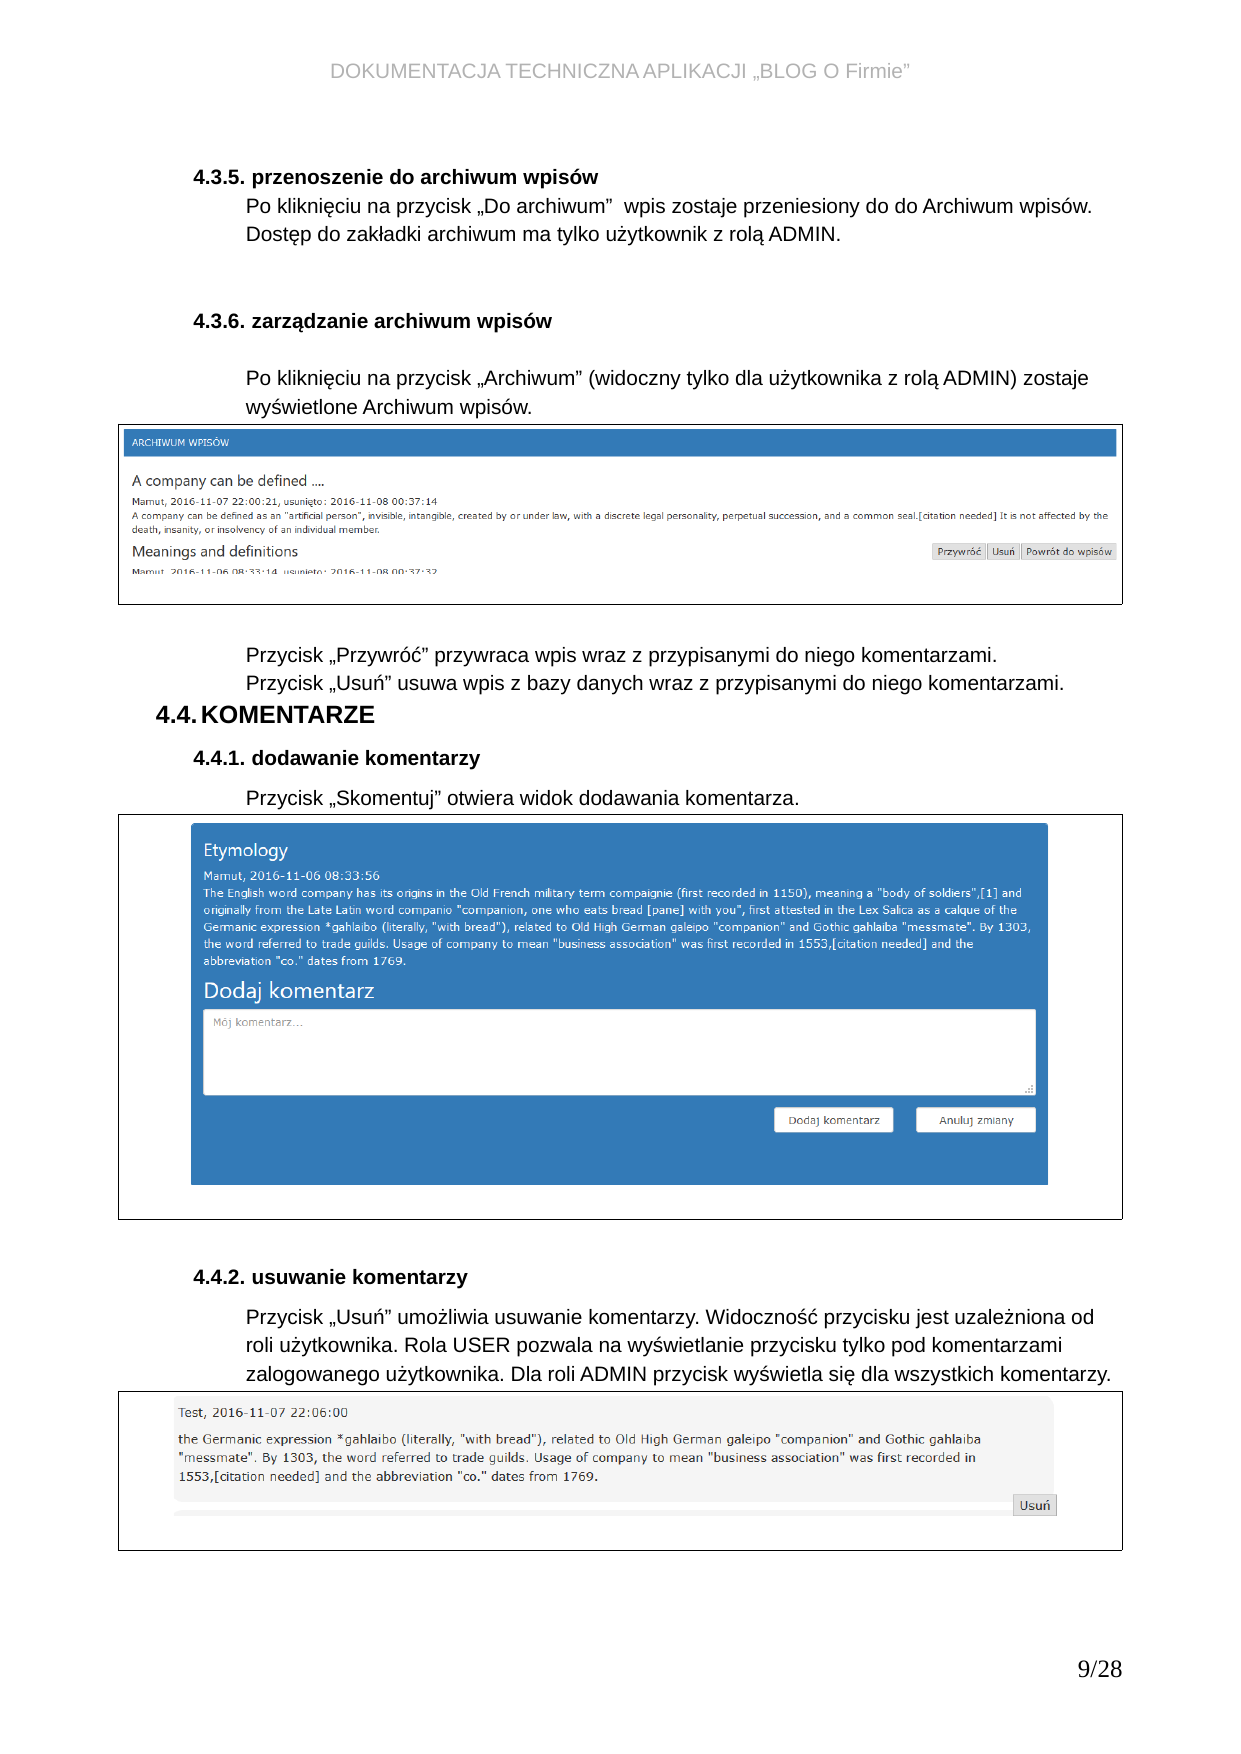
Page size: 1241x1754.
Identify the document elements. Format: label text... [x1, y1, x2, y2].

picture [184, 820, 1057, 1185]
table_header [119, 815, 1122, 1219]
list Przycisk „Skomentuj” otwiera widok dodawania komentarza. [193, 785, 1122, 809]
list Przenoszenie do archiwum wpisów [193, 165, 1122, 189]
list zarządzanie archiwum wpisów [193, 308, 1122, 332]
picture [123, 429, 1117, 574]
list Dodawanie komentarzy [193, 745, 1122, 769]
list Przycisk „Usuń” umożliwia usuwanie komentarzy. Widoczność przycisku jest uzależniona od roli użytkownika. Rola USER pozwala na wyświetlanie przycisku tylko pod komentarzami zalogowanego użytkownika. Dla roli ADMIN przycisk wyświetla się dla wszystkich komentarzy. [193, 1304, 1122, 1386]
list Usuwanie Komentarzy [193, 1264, 1122, 1288]
list Przycisk „Usuń” usuwa wpis z bazy danych wraz z przypisanymi do niego komentarzami. [193, 671, 1122, 695]
list Komentarze [156, 700, 1122, 729]
list Dostęp do zakładki archiwum ma tylko użytkownik z rolą ADMIN. [193, 222, 1122, 246]
list Po kliknięciu na przycisk „Archiwum” (widoczny tylko dla użytkownika z rolą ADMIN) zostaje wyświetlone Archiwum wpisów. [193, 366, 1122, 419]
list Przycisk „Przywróć” przywraca wpis wraz z przypisanymi do niego komentarzami. [193, 642, 1122, 666]
list Po kliknięciu na przycisk „Do archiwum” wpis zostaje przeniesiony do do Archiwum wpisów. [193, 193, 1122, 217]
table_header [119, 1392, 1122, 1550]
table_header [119, 425, 1122, 604]
picture [173, 1396, 1067, 1516]
